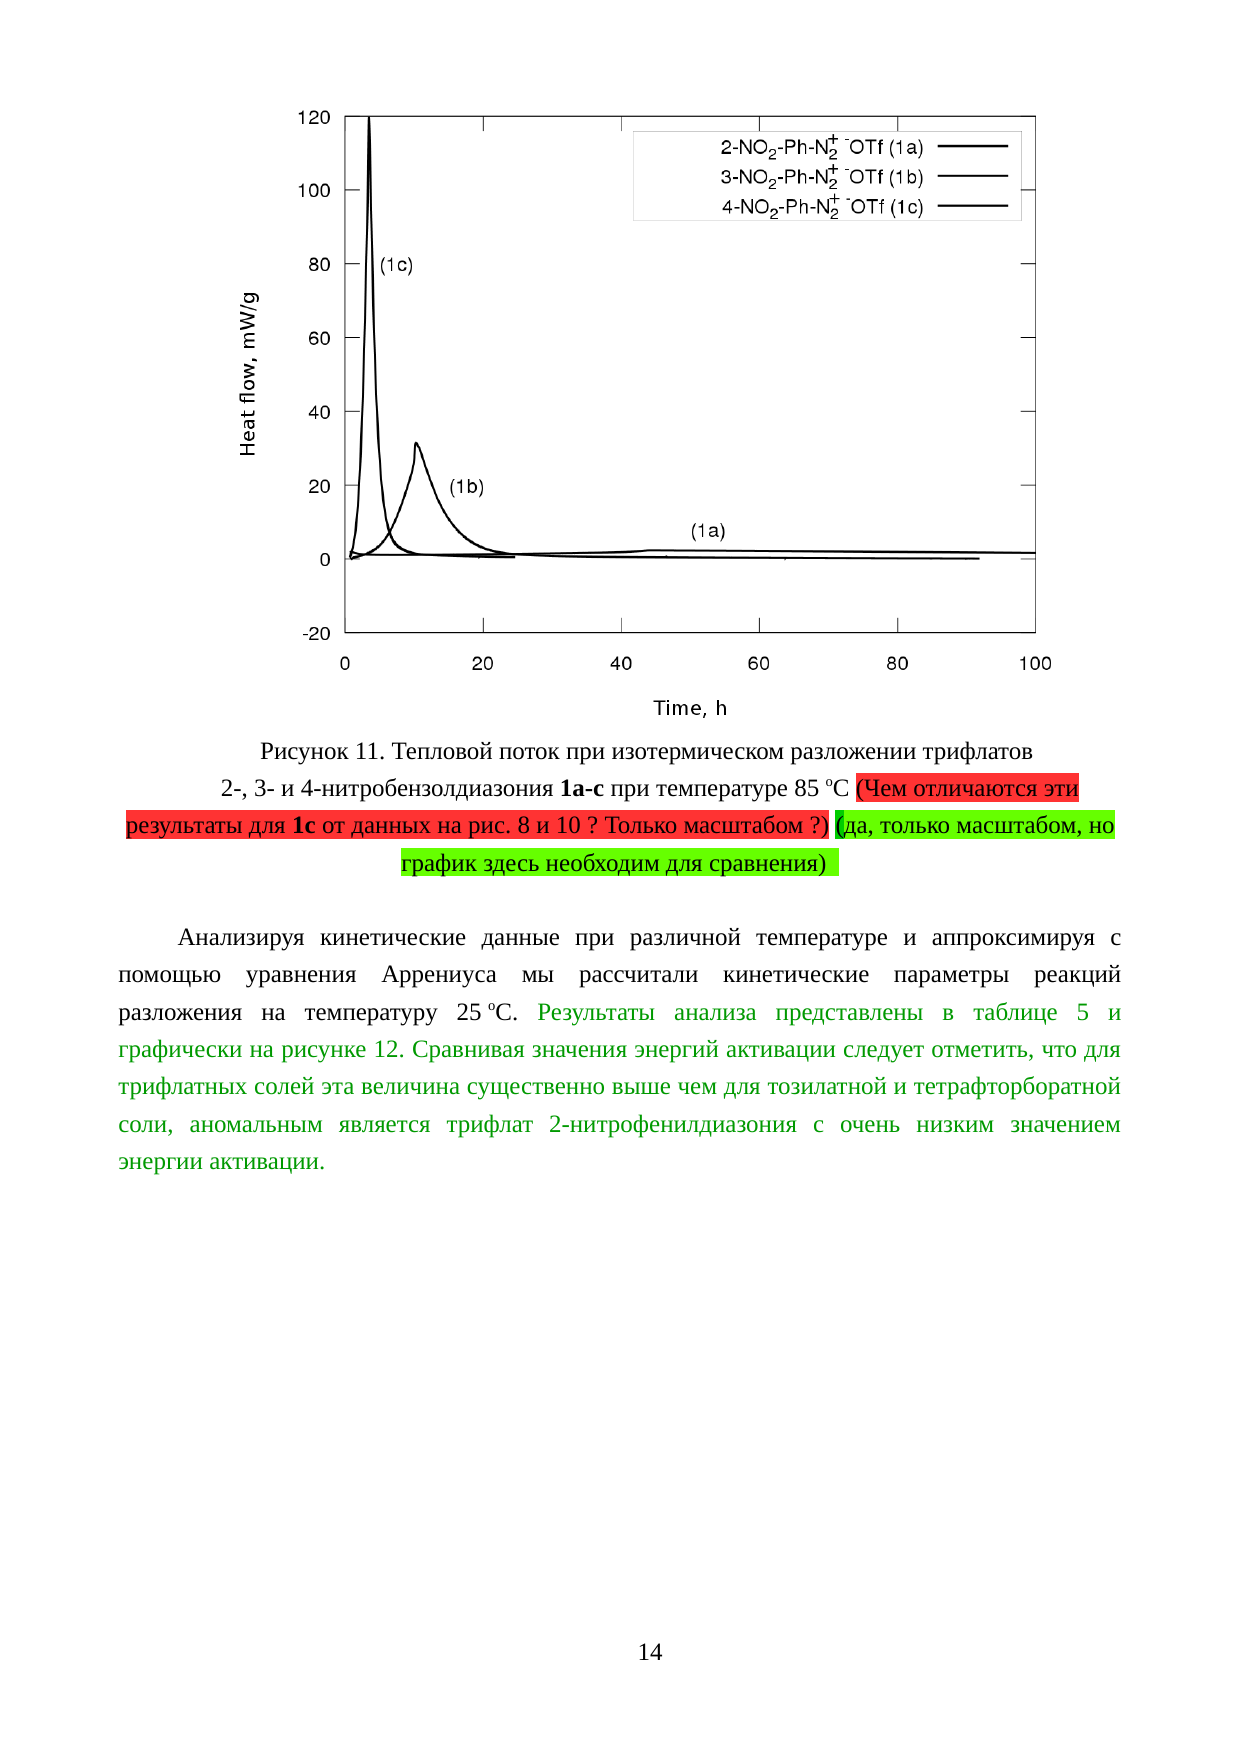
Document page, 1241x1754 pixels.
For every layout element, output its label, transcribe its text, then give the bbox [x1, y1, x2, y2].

picture [225, 88, 1077, 728]
text 2-, 3- и 4-нитробензолдиазония 1a-c при температуре 85 оС (Чем отличаются эти результаты для 1с от данных на рис. 8 и 10 ? Только масштабом ?) (да, только масштабом, но график здесь необходим для сравнения) [118, 773, 1122, 876]
text Анализируя кинетические данные при различной температуре и аппроксимируя с помощью уравнения Аррениуса мы рассчитали кинетические параметры реакций разложения на температуру 25 оС. Результаты анализа представлены в таблице 5 и графически на рисунке 12. Сравнивая значения энергий активации следует отметить, что для трифлатных солей эта величина существенно выше чем для тозилатной и тетрафторборатной соли, аномальным является трифлат 2-нитрофенилдиазония с очень низким значением энергии активации. [118, 922, 1122, 1175]
text Рисунок 11. Тепловой поток при изотермическом разложении трифлатов [118, 736, 1122, 764]
